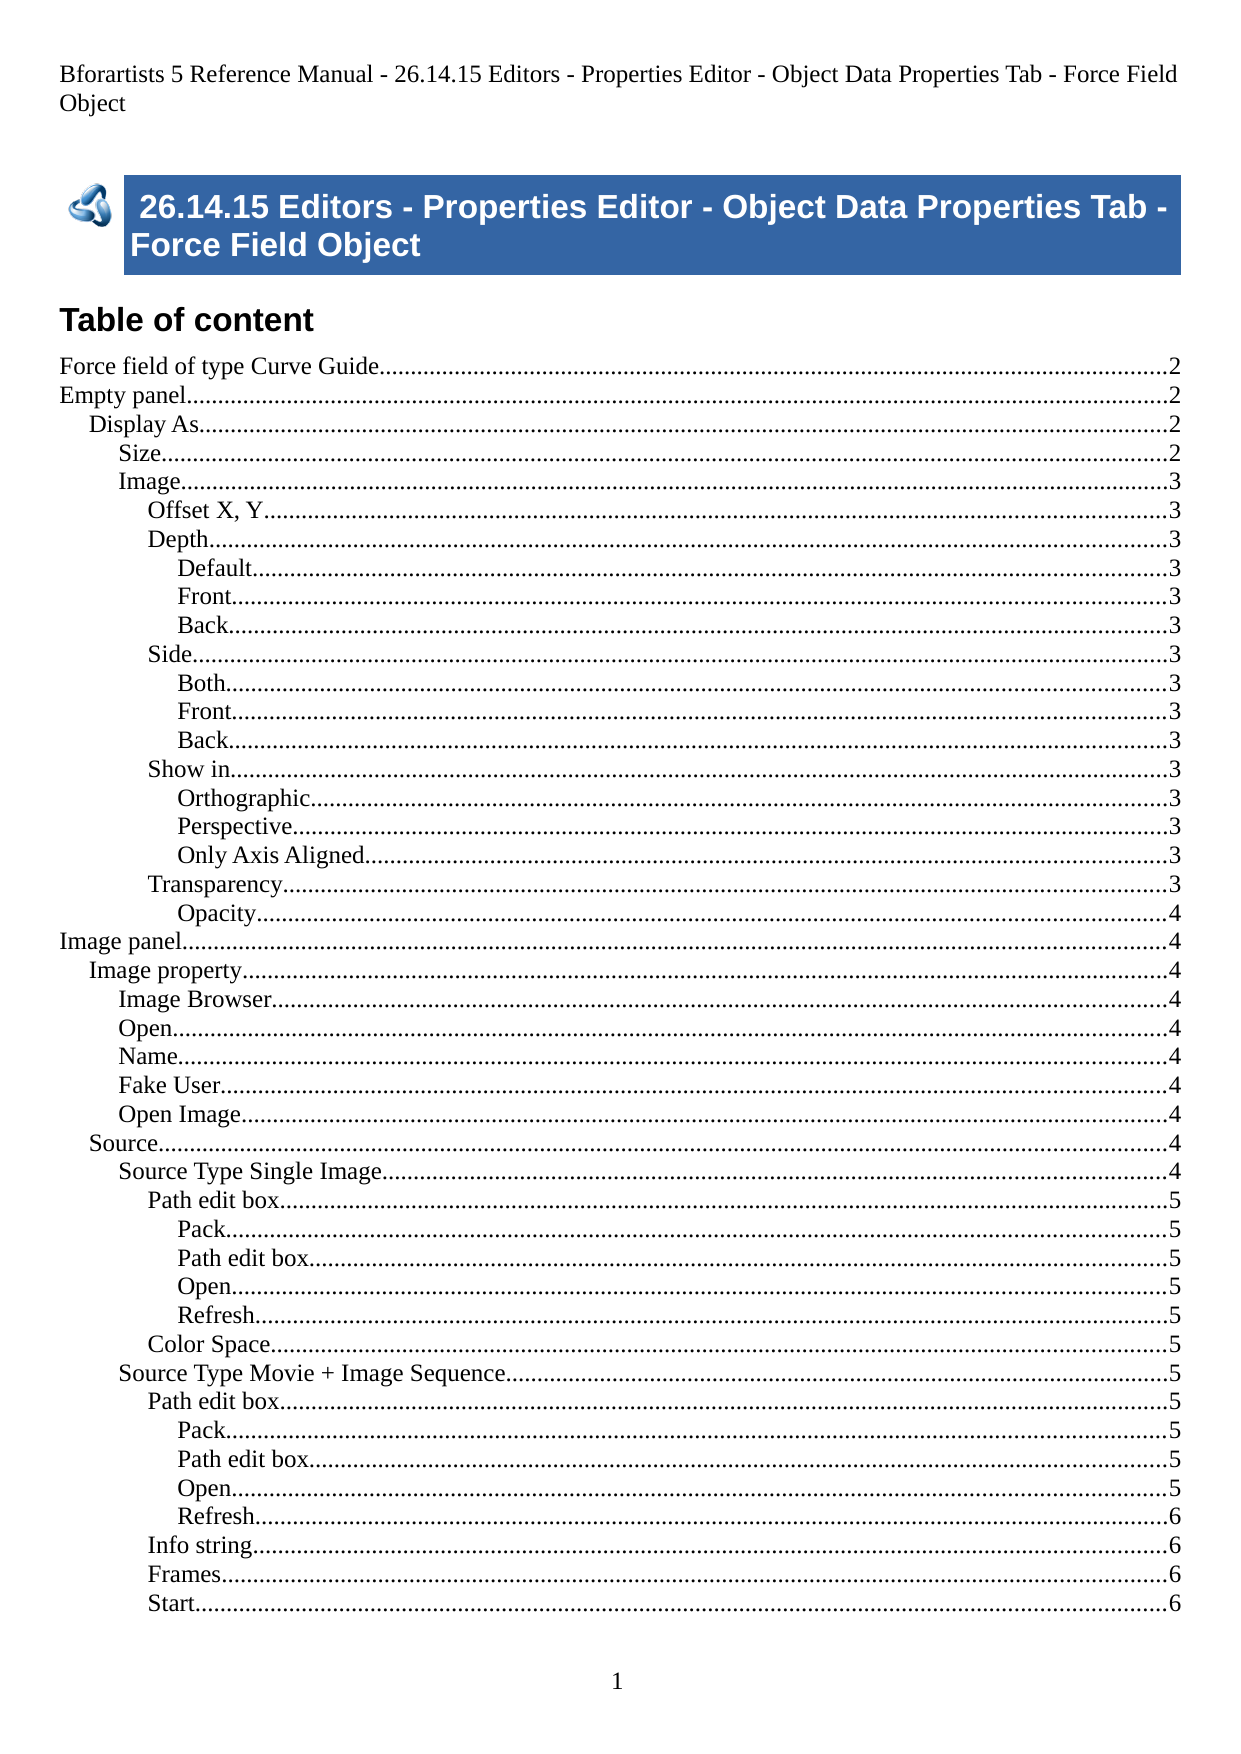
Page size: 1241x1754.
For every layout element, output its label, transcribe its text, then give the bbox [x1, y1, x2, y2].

text Both 3 [177, 668, 1181, 696]
text Transparency 3 [147, 869, 1181, 898]
text Perspective 3 [177, 811, 1181, 840]
text Fake User 4 [118, 1070, 1181, 1099]
text Opacity 4 [177, 898, 1181, 926]
text Image 3 [118, 466, 1181, 495]
text Offset X, Y 3 [147, 495, 1181, 524]
text Show in 3 [147, 754, 1181, 783]
text Path edit box 5 [147, 1386, 1181, 1415]
text Path edit box 5 [177, 1243, 1181, 1271]
text Pack 5 [177, 1415, 1181, 1444]
text Size 2 [118, 438, 1181, 466]
subtitle Table of content [59, 300, 1181, 339]
picture [65, 180, 114, 230]
text Source Type Single Image 4 [118, 1156, 1181, 1185]
text Refresh 5 [177, 1300, 1181, 1329]
text Force field of type Curve Guide 2 [59, 351, 1181, 380]
text Only Axis Aligned 3 [177, 840, 1181, 869]
table_header [59, 175, 124, 275]
text Display As 2 [88, 409, 1181, 438]
text Name 4 [118, 1041, 1181, 1070]
text Path edit box 5 [147, 1185, 1181, 1214]
text Image Browser 4 [118, 984, 1181, 1013]
text Front 3 [177, 581, 1181, 610]
text Side 3 [147, 639, 1181, 668]
text Open 5 [177, 1271, 1181, 1300]
text Open 5 [177, 1473, 1181, 1501]
text Frames 6 [147, 1559, 1181, 1588]
text Orthographic 3 [177, 783, 1181, 811]
text Front 3 [177, 696, 1181, 725]
text Back 3 [177, 725, 1181, 754]
text Start 6 [147, 1588, 1181, 1616]
text Back 3 [177, 610, 1181, 639]
text Empty panel 2 [59, 380, 1181, 409]
text Source Type Movie + Image Sequence 5 [118, 1358, 1181, 1386]
text Image property 4 [88, 955, 1181, 984]
table_header 26.14.15 Editors - Properties Editor - Object Data Properties Tab - Force Field Object [124, 175, 1181, 275]
text Color Space 5 [147, 1329, 1181, 1358]
text Open 4 [118, 1013, 1181, 1041]
text Open Image 4 [118, 1099, 1181, 1128]
text Path edit box 5 [177, 1444, 1181, 1473]
text Info string 6 [147, 1530, 1181, 1559]
text Pack 5 [177, 1214, 1181, 1243]
text Source 4 [88, 1128, 1181, 1156]
text Image panel 4 [59, 926, 1181, 955]
text Depth 3 [147, 524, 1181, 553]
text Default 3 [177, 553, 1181, 581]
text Refresh 6 [177, 1501, 1181, 1530]
